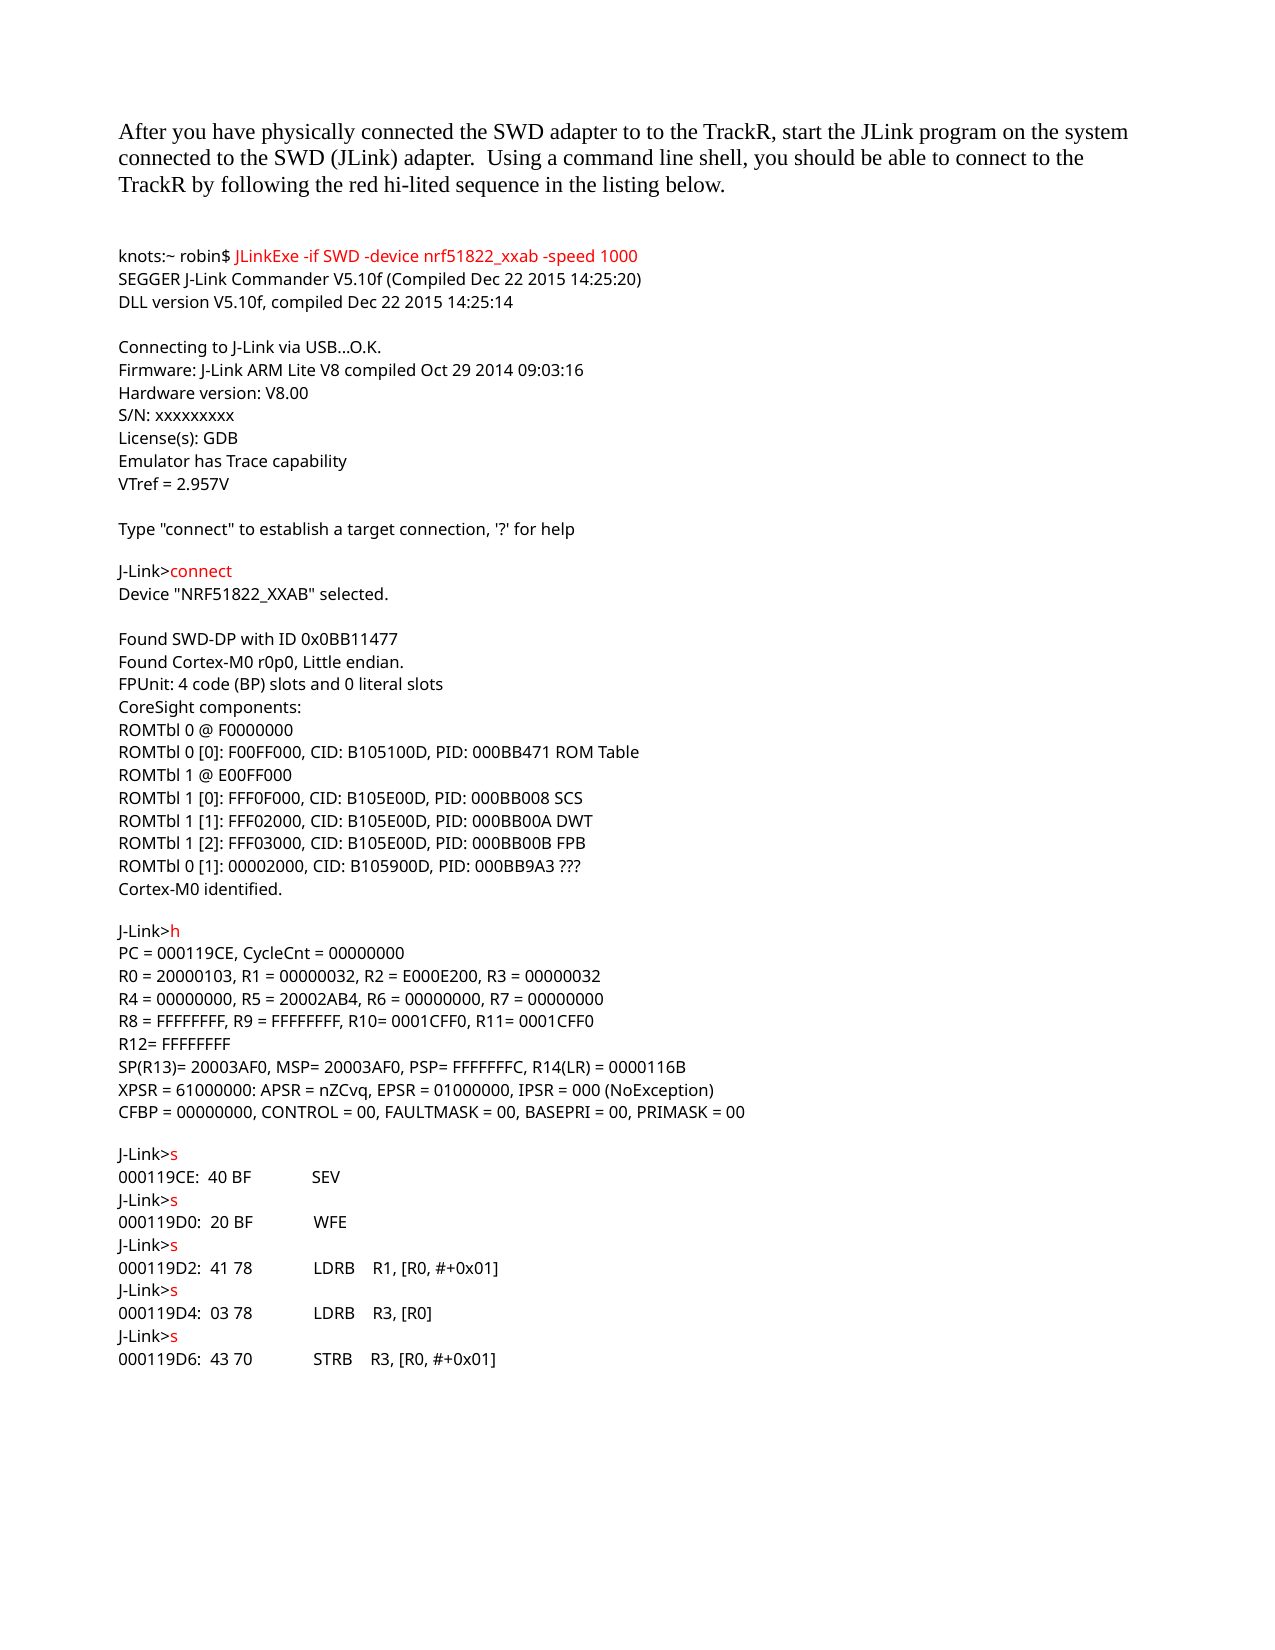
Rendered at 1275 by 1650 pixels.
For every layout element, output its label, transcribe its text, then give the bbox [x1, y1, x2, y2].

text Found Cortex-M0 r0p0, Little endian. [118, 650, 1157, 673]
text 000119D2: 41 78 LDRB R1, [R0, #+0x01] [118, 1256, 1157, 1279]
text ROMTbl 0 [0]: F00FF000, CID: B105100D, PID: 000BB471 ROM Table [118, 741, 1157, 764]
text J-Link>s [118, 1279, 1157, 1302]
text R8 = FFFFFFFF, R9 = FFFFFFFF, R10= 0001CFF0, R11= 0001CFF0 [118, 1010, 1157, 1033]
text CoreSight components: [118, 696, 1157, 718]
text After you have physically connected the SWD adapter to to the TrackR, start the JLink program on the system connected to the SWD (JLink) adapter. Using a command line shell, you should be able to connect to the TrackR by following the red hi-lited sequence in the listing below. [118, 118, 1157, 197]
text ROMTbl 1 @ E00FF000 [118, 764, 1157, 787]
text Emulator has Trace capability [118, 449, 1157, 472]
text 000119D0: 20 BF WFE [118, 1211, 1157, 1234]
text ROMTbl 1 [2]: FFF03000, CID: B105E00D, PID: 000BB00B FPB [118, 832, 1157, 855]
text ROMTbl 0 @ F0000000 [118, 718, 1157, 741]
text Found SWD-DP with ID 0x0BB11477 [118, 628, 1157, 650]
text 000119D6: 43 70 STRB R3, [R0, #+0x01] [118, 1347, 1157, 1370]
text VTref = 2.957V [118, 472, 1157, 495]
text J-Link>h [118, 919, 1157, 942]
text J-Link>connect [118, 559, 1157, 582]
text Type "connect" to establish a target connection, '?' for help [118, 518, 1157, 540]
text ROMTbl 0 [1]: 00002000, CID: B105900D, PID: 000BB9A3 ??? [118, 855, 1157, 877]
text CFBP = 00000000, CONTROL = 00, FAULTMASK = 00, BASEPRI = 00, PRIMASK = 00 [118, 1101, 1157, 1124]
text Firmware: J-Link ARM Lite V8 compiled Oct 29 2014 09:03:16 [118, 359, 1157, 381]
text SP(R13)= 20003AF0, MSP= 20003AF0, PSP= FFFFFFFC, R14(LR) = 0000116B [118, 1056, 1157, 1078]
text J-Link>s [118, 1143, 1157, 1166]
text J-Link>s [118, 1234, 1157, 1256]
text FPUnit: 4 code (BP) slots and 0 literal slots [118, 673, 1157, 696]
text J-Link>s [118, 1188, 1157, 1211]
text R0 = 20000103, R1 = 00000032, R2 = E000E200, R3 = 00000032 [118, 965, 1157, 987]
text Connecting to J-Link via USB...O.K. [118, 336, 1157, 359]
text R12= FFFFFFFF [118, 1033, 1157, 1056]
text ROMTbl 1 [1]: FFF02000, CID: B105E00D, PID: 000BB00A DWT [118, 809, 1157, 832]
text R4 = 00000000, R5 = 20002AB4, R6 = 00000000, R7 = 00000000 [118, 987, 1157, 1010]
text SEGGER J-Link Commander V5.10f (Compiled Dec 22 2015 14:25:20) [118, 268, 1157, 291]
text 000119D4: 03 78 LDRB R3, [R0] [118, 1302, 1157, 1324]
text DLL version V5.10f, compiled Dec 22 2015 14:25:14 [118, 291, 1157, 313]
text 000119CE: 40 BF SEV [118, 1166, 1157, 1188]
text License(s): GDB [118, 427, 1157, 449]
text Device "NRF51822_XXAB" selected. [118, 582, 1157, 605]
text S/N: xxxxxxxxx [118, 404, 1157, 427]
text ROMTbl 1 [0]: FFF0F000, CID: B105E00D, PID: 000BB008 SCS [118, 787, 1157, 809]
text knots:~ robin$ JLinkExe -if SWD -device nrf51822_xxab -speed 1000 [118, 245, 1157, 268]
text Hardware version: V8.00 [118, 381, 1157, 404]
text XPSR = 61000000: APSR = nZCvq, EPSR = 01000000, IPSR = 000 (NoException) [118, 1078, 1157, 1101]
text J-Link>s [118, 1324, 1157, 1347]
text PC = 000119CE, CycleCnt = 00000000 [118, 942, 1157, 965]
text Cortex-M0 identified. [118, 877, 1157, 900]
